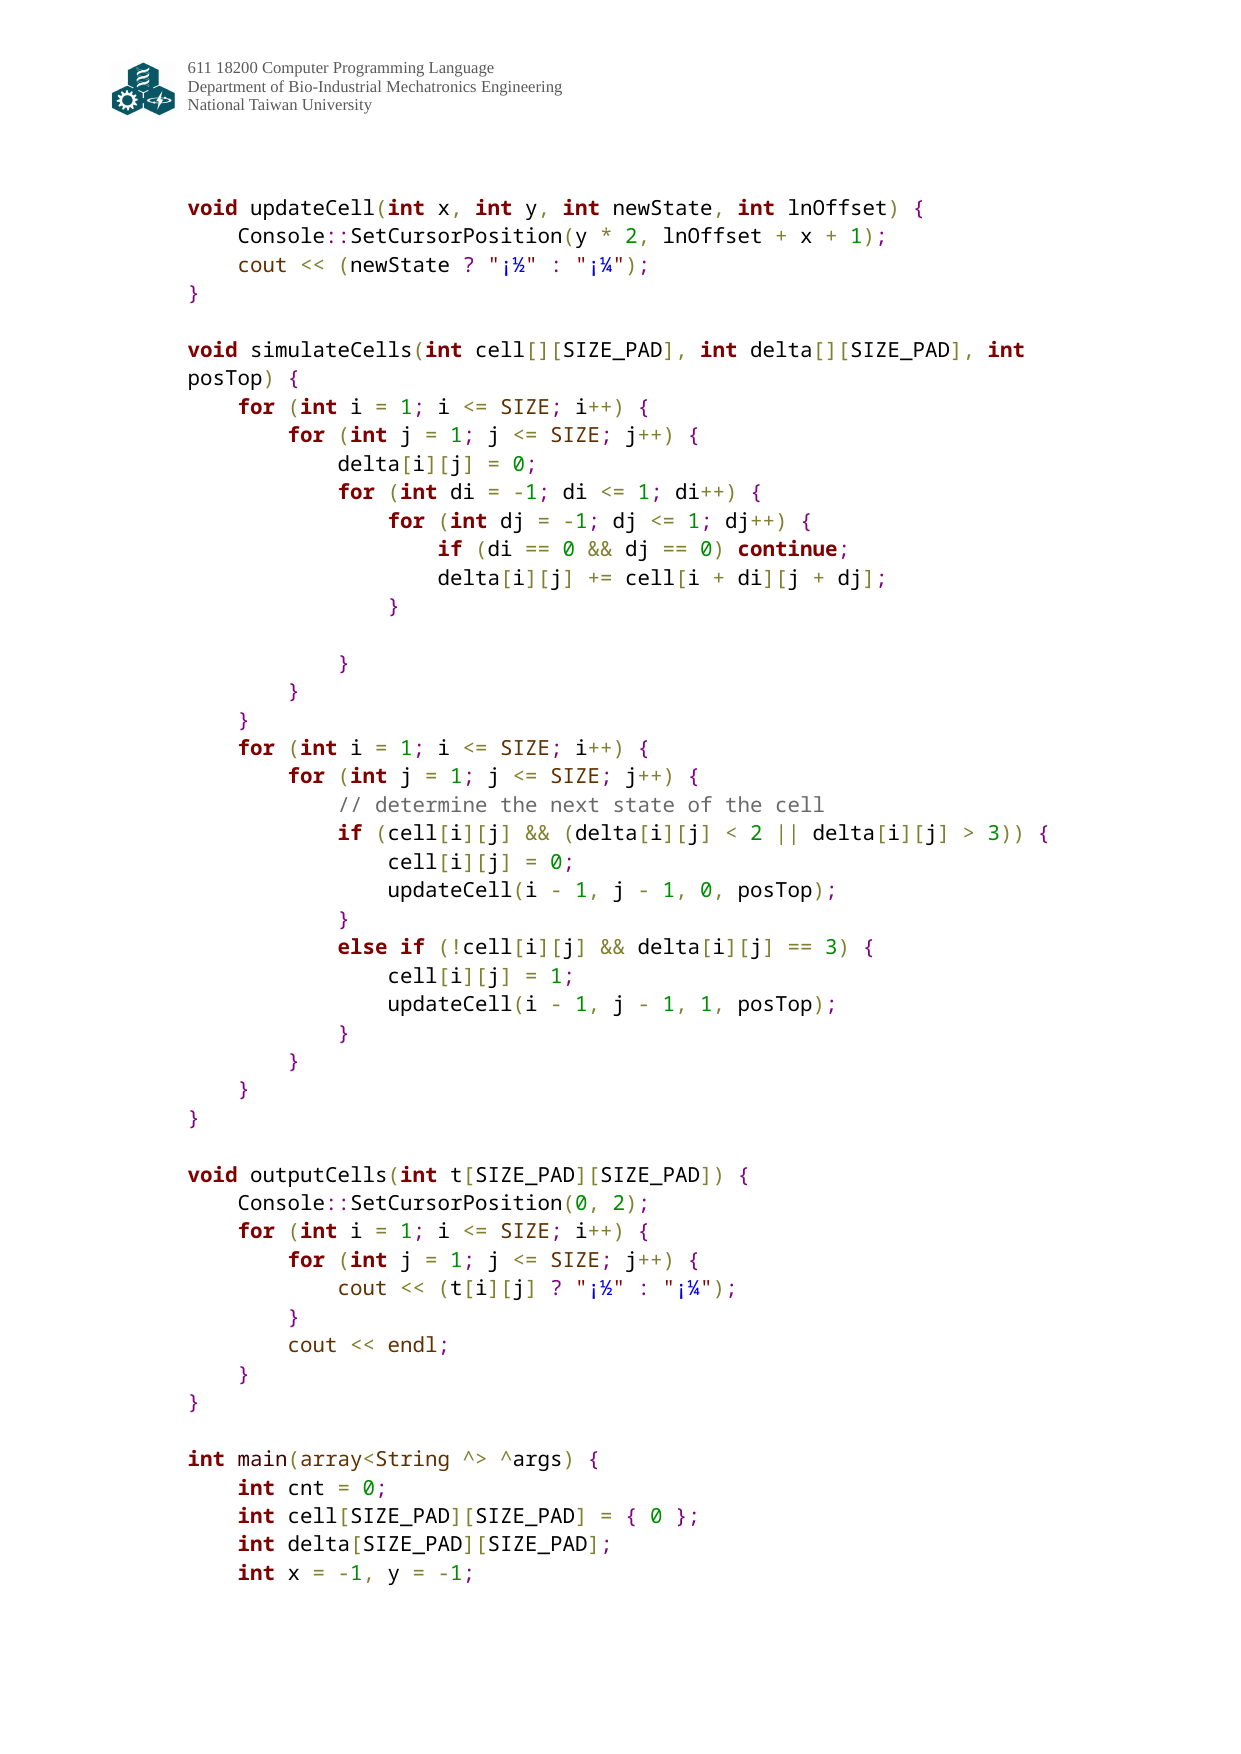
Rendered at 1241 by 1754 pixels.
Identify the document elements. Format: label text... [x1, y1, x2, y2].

text cell[i][j] = 1; [187, 961, 1053, 989]
text for (int i = 1; i <= SIZE; i++) { [187, 733, 1053, 762]
text cout << (newState ? "¡½" : "¡¼"); [187, 250, 1053, 278]
text } [187, 591, 1053, 619]
text int delta[SIZE_PAD][SIZE_PAD]; [187, 1529, 1053, 1558]
text updateCell(i - 1, j - 1, 0, posTop); [187, 875, 1053, 904]
text cout << endl; [187, 1330, 1053, 1359]
text void updateCell(int x, int y, int newState, int lnOffset) { [187, 193, 1053, 221]
text if (di == 0 && dj == 0) continue; [187, 534, 1053, 563]
text int cell[SIZE_PAD][SIZE_PAD] = { 0 }; [187, 1501, 1053, 1529]
text for (int i = 1; i <= SIZE; i++) { [187, 1217, 1053, 1245]
text for (int j = 1; j <= SIZE; j++) { [187, 420, 1053, 449]
text } [187, 1018, 1053, 1046]
text for (int j = 1; j <= SIZE; j++) { [187, 762, 1053, 790]
text } [187, 676, 1053, 705]
text cell[i][j] = 0; [187, 847, 1053, 875]
text } [187, 278, 1053, 307]
text cout << (t[i][j] ? "¡½" : "¡¼"); [187, 1273, 1053, 1302]
text } [187, 1103, 1053, 1131]
text for (int dj = -1; dj <= 1; dj++) { [187, 506, 1053, 534]
text } [187, 705, 1053, 733]
text } [187, 1302, 1053, 1330]
text void simulateCells(int cell[][SIZE_PAD], int delta[][SIZE_PAD], int posTop) { [187, 335, 1053, 392]
text int cnt = 0; [187, 1473, 1053, 1501]
text int main(array<String ^> ^args) { [187, 1444, 1053, 1473]
text delta[i][j] = 0; [187, 449, 1053, 477]
text } [187, 648, 1053, 676]
text } [187, 904, 1053, 932]
text void outputCells(int t[SIZE_PAD][SIZE_PAD]) { [187, 1160, 1053, 1188]
text delta[i][j] += cell[i + di][j + dj]; [187, 563, 1053, 591]
text } [187, 1046, 1053, 1074]
text int x = -1, y = -1; [187, 1558, 1053, 1586]
text } [187, 1359, 1053, 1387]
text // determine the next state of the cell [187, 790, 1053, 818]
text for (int j = 1; j <= SIZE; j++) { [187, 1245, 1053, 1273]
text } [187, 1387, 1053, 1416]
text if (cell[i][j] && (delta[i][j] < 2 || delta[i][j] > 3)) { [187, 818, 1053, 847]
text updateCell(i - 1, j - 1, 1, posTop); [187, 989, 1053, 1018]
text for (int i = 1; i <= SIZE; i++) { [187, 392, 1053, 420]
text Console::SetCursorPosition(y * 2, lnOffset + x + 1); [187, 221, 1053, 250]
text else if (!cell[i][j] && delta[i][j] == 3) { [187, 932, 1053, 961]
text Console::SetCursorPosition(0, 2); [187, 1188, 1053, 1217]
text } [187, 1074, 1053, 1103]
text for (int di = -1; di <= 1; di++) { [187, 477, 1053, 506]
